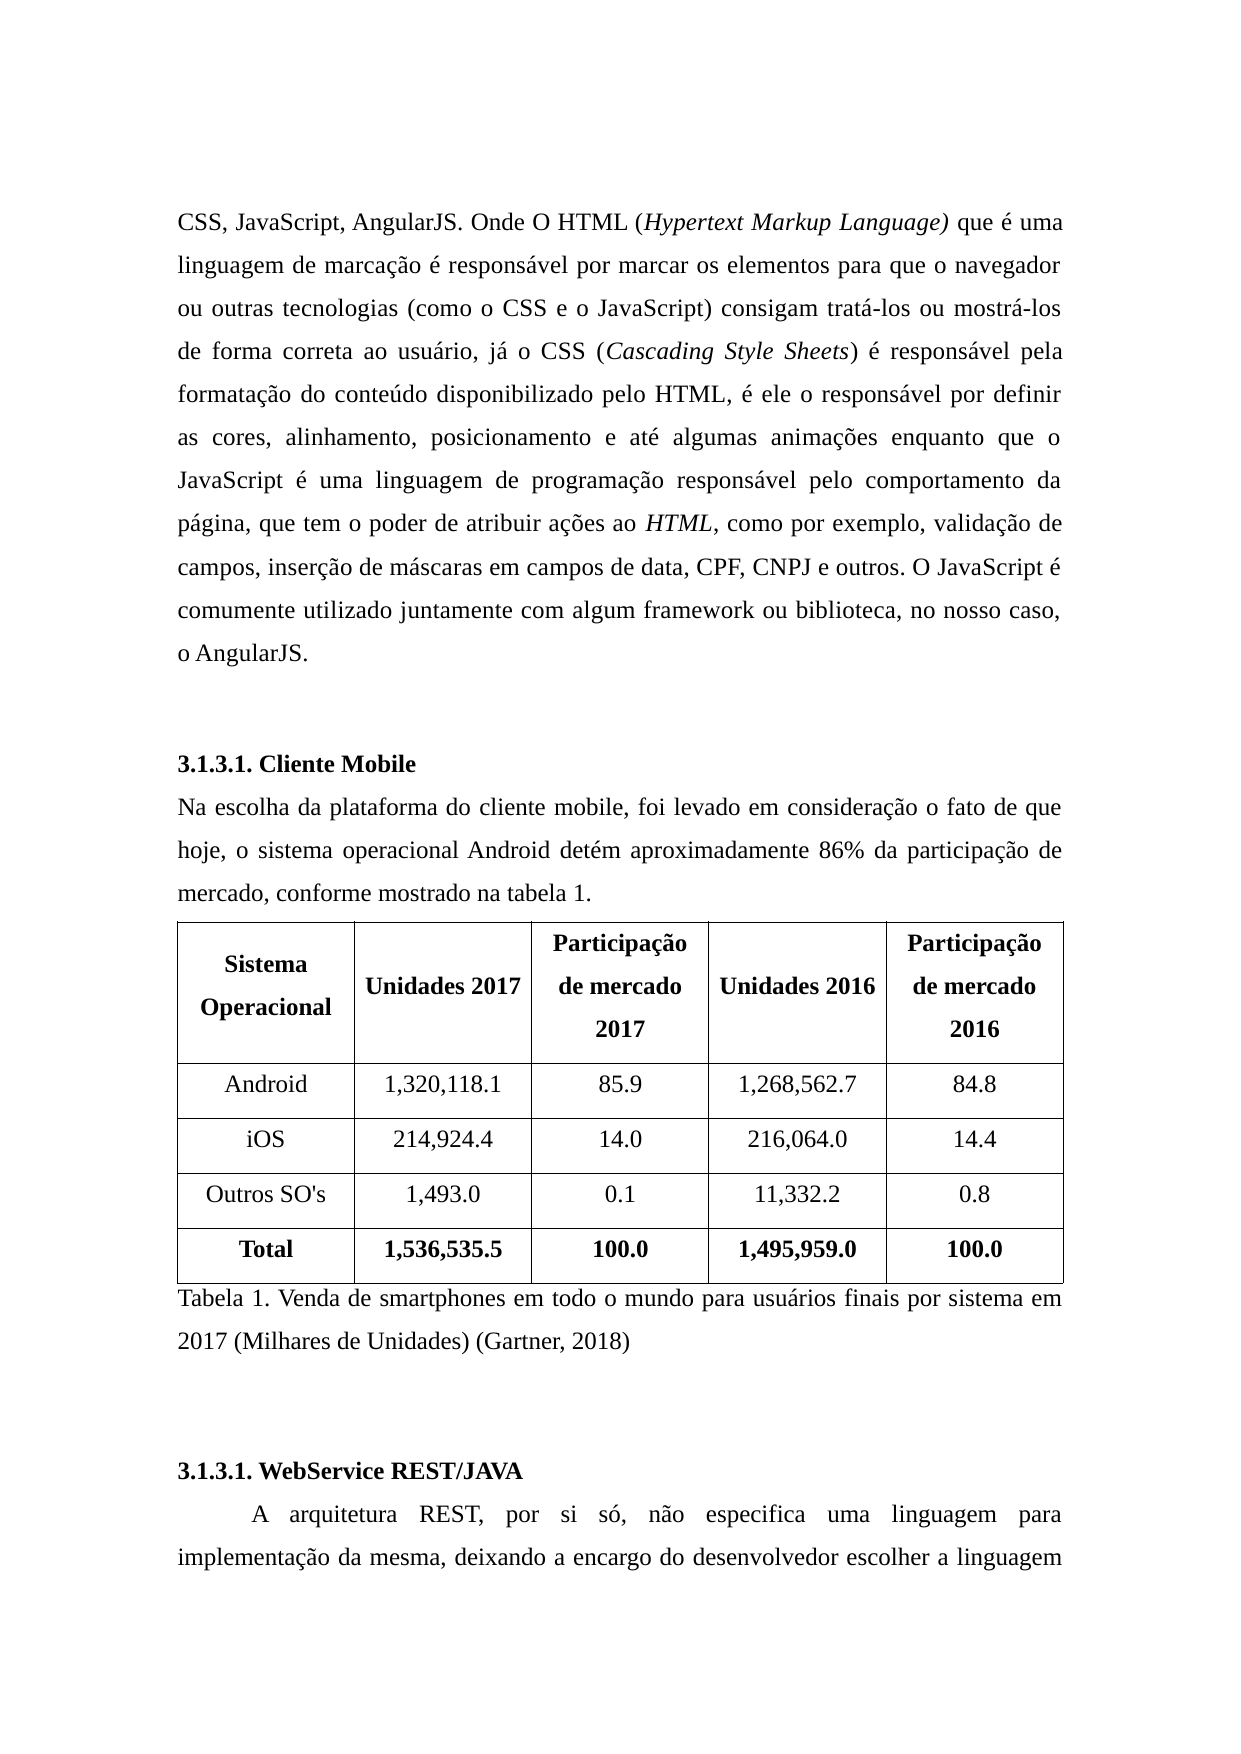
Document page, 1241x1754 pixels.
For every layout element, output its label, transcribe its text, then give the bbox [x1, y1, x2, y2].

table_cell 214,924.4 [355, 1119, 531, 1173]
table_header Sistema Operacional [178, 923, 354, 1063]
table_cell 1,495,959.0 [709, 1229, 886, 1283]
text CSS, JavaScript, AngularJS. Onde O HTML (Hypertext Markup Language) que é uma linguagem de marcação é responsável por marcar os elementos para que o navegador ou outras tecnologias (como o CSS e o JavaScript) consigam tratá-los ou mostrá-los de forma correta ao usuário, já o CSS (Cascading Style Sheets) é responsável pela formatação do conteúdo disponibilizado pelo HTML, é ele o responsável por definir as cores, alinhamento, posicionamento e até algumas animações enquanto que o JavaScript é uma linguagem de programação responsável pelo comportamento da página, que tem o poder de atribuir ações ao HTML, como por exemplo, validação de campos, inserção de máscaras em campos de data, CPF, CNPJ e outros. O JavaScript é comumente utilizado juntamente com algum framework ou biblioteca, no nosso caso, o AngularJS. [177, 207, 1063, 667]
table_cell Android [178, 1064, 354, 1118]
table_header Unidades 2017 [355, 923, 531, 1063]
table_cell Outros SO's [178, 1174, 354, 1228]
table_cell 216,064.0 [709, 1119, 886, 1173]
table_cell 100.0 [532, 1229, 708, 1283]
table_cell 100.0 [887, 1229, 1063, 1283]
table_header Participação de mercado 2017 [532, 923, 708, 1063]
text 3.1.3.1. WebService REST/JAVA [177, 1456, 1063, 1484]
table_cell iOS [178, 1119, 354, 1173]
text 3.1.3.1. Cliente Mobile [177, 749, 1063, 778]
table_cell 85.9 [532, 1064, 708, 1118]
table_cell 14.0 [532, 1119, 708, 1173]
table_cell 1,268,562.7 [709, 1064, 886, 1118]
table_cell 1,536,535.5 [355, 1229, 531, 1283]
table_cell 0.8 [887, 1174, 1063, 1228]
table_cell 14.4 [887, 1119, 1063, 1173]
table_cell 11,332.2 [709, 1174, 886, 1228]
table_cell Total [178, 1229, 354, 1283]
text A arquitetura REST, por si só, não especifica uma linguagem para implementação da mesma, deixando a encargo do desenvolvedor escolher a linguagem [177, 1499, 1063, 1571]
text Na escolha da plataforma do cliente mobile, foi levado em consideração o fato de que hoje, o sistema operacional Android detém aproximadamente 86% da participação de mercado, conforme mostrado na tabela 1. [177, 792, 1063, 907]
table_cell 84.8 [887, 1064, 1063, 1118]
table_header Participação de mercado 2016 [887, 923, 1063, 1063]
text Tabela 1. Venda de smartphones em todo o mundo para usuários finais por sistema em 2017 (Milhares de Unidades) (Gartner, 2018) [177, 1284, 1063, 1355]
table_cell 0.1 [532, 1174, 708, 1228]
table_cell 1,320,118.1 [355, 1064, 531, 1118]
table_cell 1,493.0 [355, 1174, 531, 1228]
table_header Unidades 2016 [709, 923, 886, 1063]
